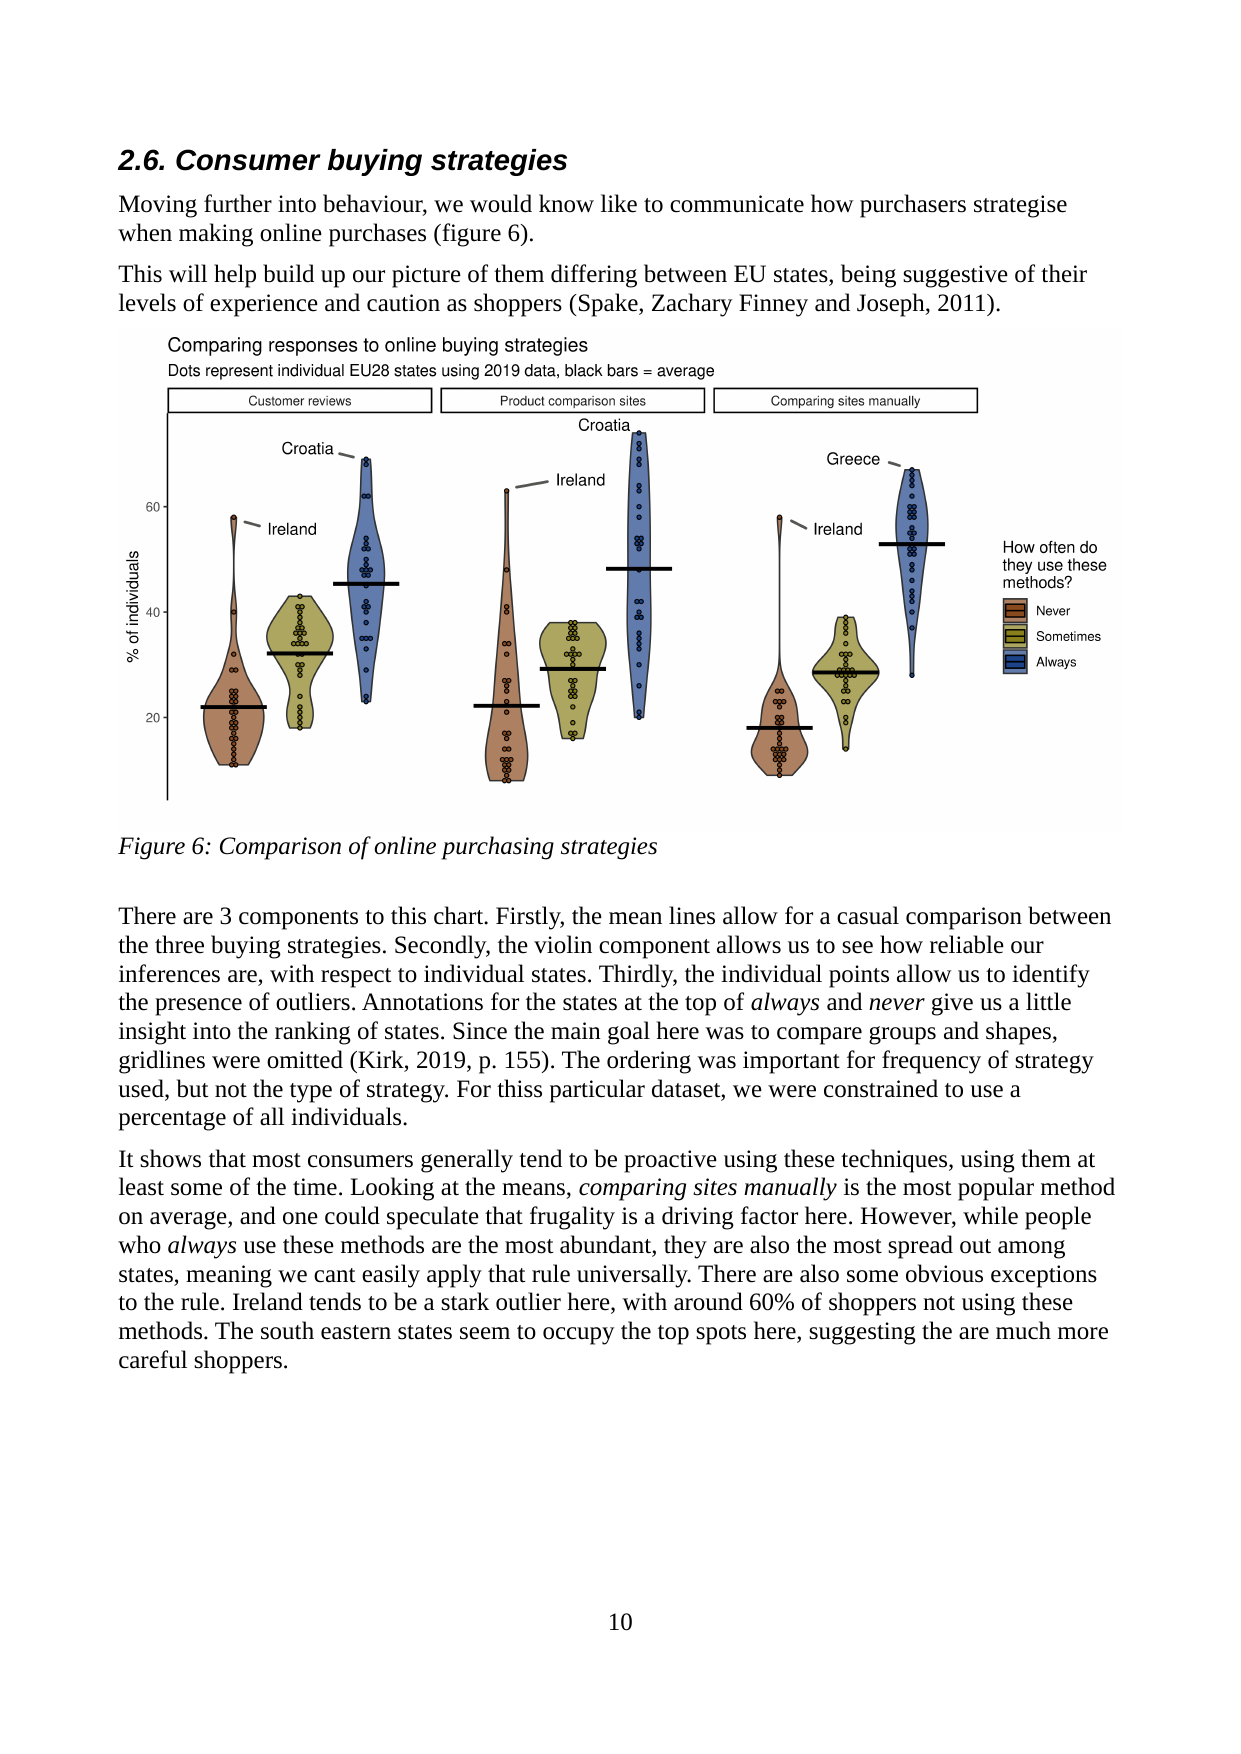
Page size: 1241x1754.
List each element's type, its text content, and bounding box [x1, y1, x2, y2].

text There are 3 components to this chart. Firstly, the mean lines allow for a casual comparison between the three buying strategies. Secondly, the violin component allows us to see how reliable our inferences are, with respect to individual states. Thirdly, the individual points allow us to identify the presence of outliers. Annotations for the states at the top of always and never give us a little insight into the ranking of states. Since the main goal here was to compare groups and shapes, gridlines were omitted (Kirk, 2019, p. 155). The ordering was important for frequency of strategy used, but not the type of strategy. For thiss particular dataset, we were constrained to use a percentage of all individuals. [118, 901, 1122, 1131]
text Moving further into behaviour, we would know like to communicate how purchasers strategise when making online purchases (figure 6). [118, 189, 1122, 247]
subtitle Consumer buying strategies [118, 143, 1122, 177]
text This will help build up our picture of them differing between EU states, being suggestive of their levels of experience and caution as shoppers (Spake, Zachary Finney and Joseph, 2011). [118, 259, 1122, 317]
text Figure 6: Comparison of online purchasing strategies [118, 832, 1122, 860]
picture [118, 329, 1123, 832]
text It shows that most consumers generally tend to be proactive using these techniques, using them at least some of the time. Looking at the means, comparing sites manually is the most popular method on average, and one could speculate that frugality is a driving factor here. However, while people who always use these methods are the most abundant, they are also the most spread out among states, meaning we cant easily apply that rule universally. There are also some obvious exceptions to the rule. Ireland tends to be a stark outlier here, with around 60% of shoppers not using these methods. The south eastern states seem to occupy the top spots here, suggesting the are much more careful shoppers. [118, 1144, 1122, 1374]
